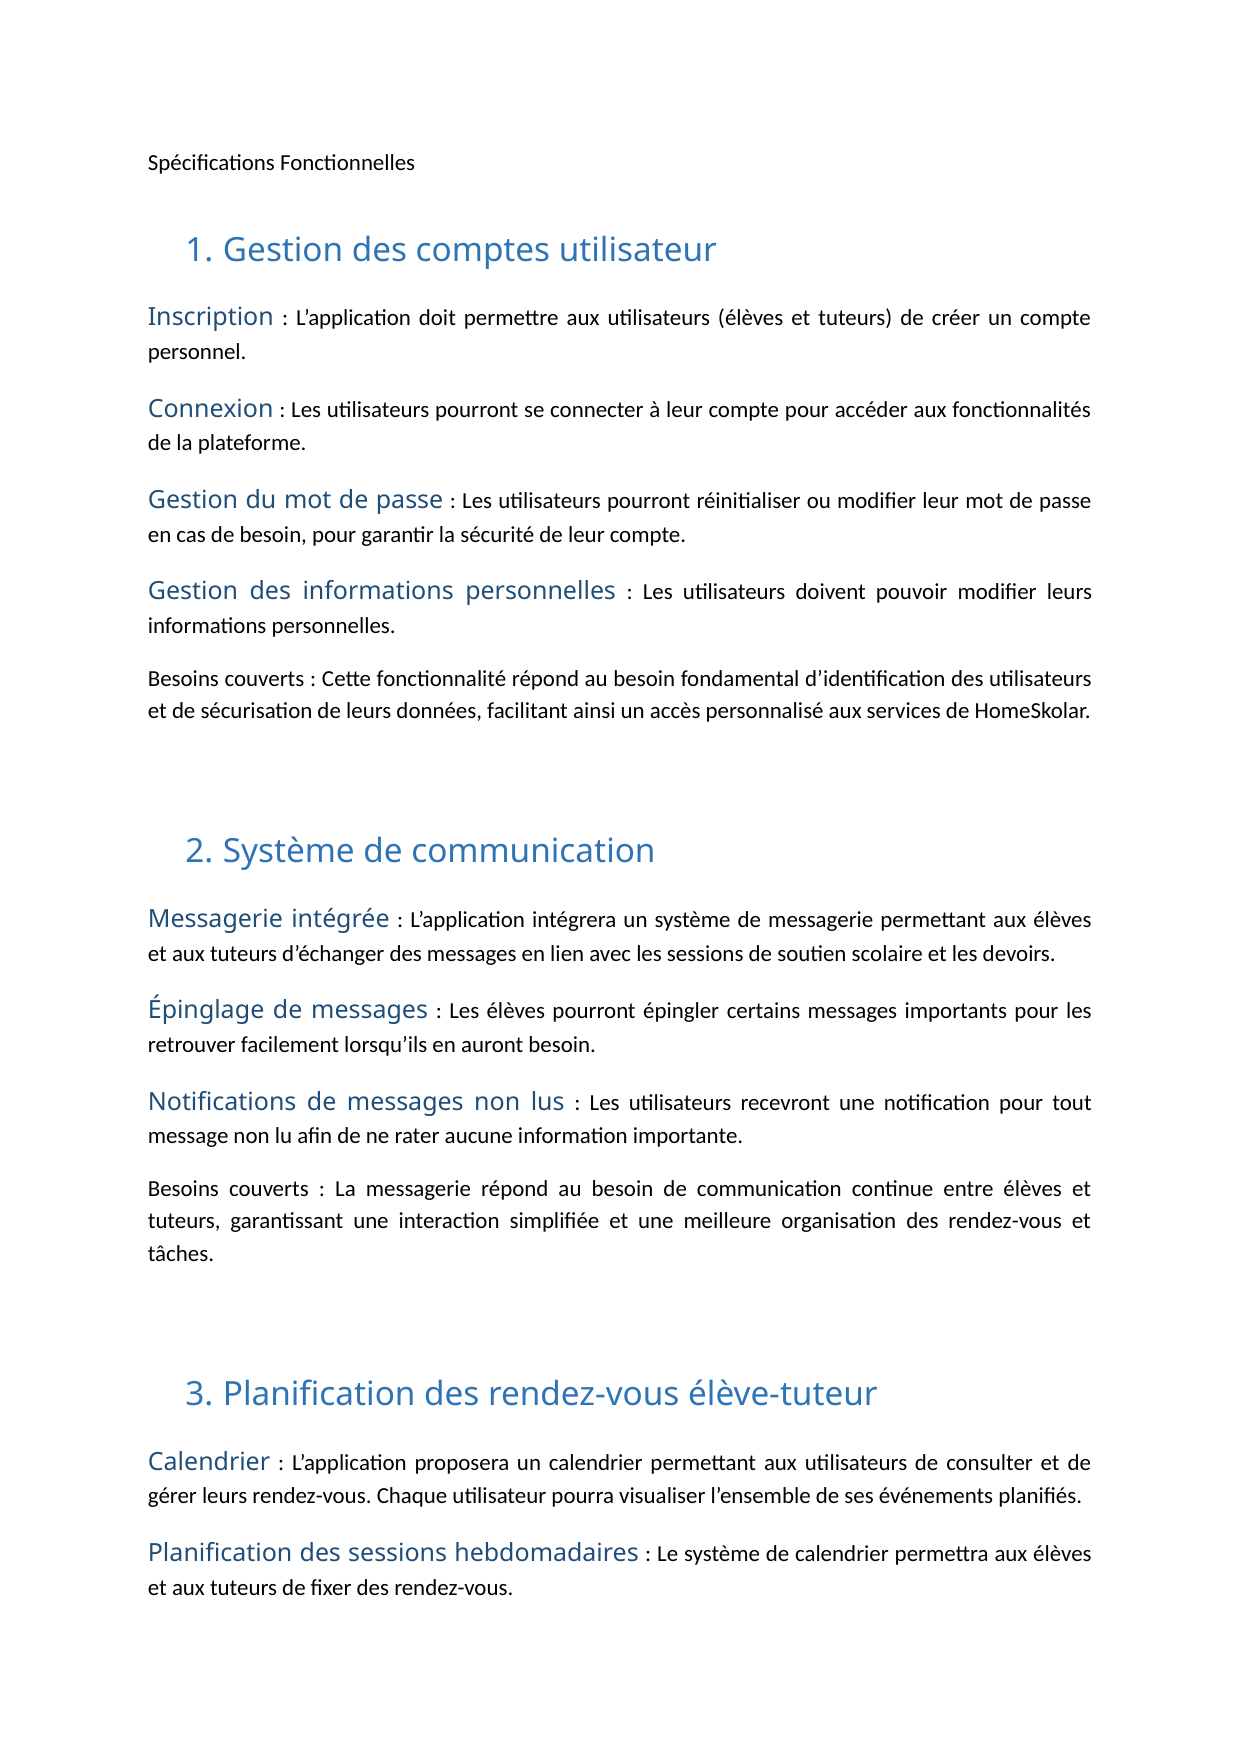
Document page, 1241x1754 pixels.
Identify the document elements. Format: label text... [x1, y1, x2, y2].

text Gestion du mot de passe : Les utilisateurs pourront réinitialiser ou modifier leur mot de passe en cas de besoin, pour garantir la sécurité de leur compte. [148, 482, 1093, 548]
text Spécifications Fonctionnelles [148, 148, 1093, 176]
text Notifications de messages non lus : Les utilisateurs recevront une notification pour tout message non lu afin de ne rater aucune information importante. [148, 1083, 1093, 1149]
text Inscription : L’application doit permettre aux utilisateurs (élèves et tuteurs) de créer un compte personnel. [148, 299, 1093, 365]
text Épinglage de messages : Les élèves pourront épingler certains messages importants pour les retrouver facilement lorsqu’ils en auront besoin. [148, 992, 1093, 1058]
text Besoins couverts : La messagerie répond au besoin de communication continue entre élèves et tuteurs, garantissant une interaction simplifiée et une meilleure organisation des rendez-vous et tâches. [148, 1174, 1093, 1267]
list Planification des rendez-vous élève-tuteur [185, 1370, 1093, 1415]
text Calendrier : L’application proposera un calendrier permettant aux utilisateurs de consulter et de gérer leurs rendez-vous. Chaque utilisateur pourra visualiser l’ensemble de ses événements planifiés. [148, 1443, 1093, 1509]
text Gestion des informations personnelles : Les utilisateurs doivent pouvoir modifier leurs informations personnelles. [148, 573, 1093, 639]
text Messagerie intégrée : L’application intégrera un système de messagerie permettant aux élèves et aux tuteurs d’échanger des messages en lien avec les sessions de soutien scolaire et les devoirs. [148, 901, 1093, 967]
list Système de communication [185, 827, 1093, 873]
list Gestion des comptes utilisateur [185, 226, 1093, 271]
text Connexion : Les utilisateurs pourront se connecter à leur compte pour accéder aux fonctionnalités de la plateforme. [148, 390, 1093, 457]
text Planification des sessions hebdomadaires : Le système de calendrier permettra aux élèves et aux tuteurs de fixer des rendez-vous. [148, 1534, 1093, 1601]
text Besoins couverts : Cette fonctionnalité répond au besoin fondamental d’identification des utilisateurs et de sécurisation de leurs données, facilitant ainsi un accès personnalisé aux services de HomeSkolar. [148, 664, 1093, 724]
